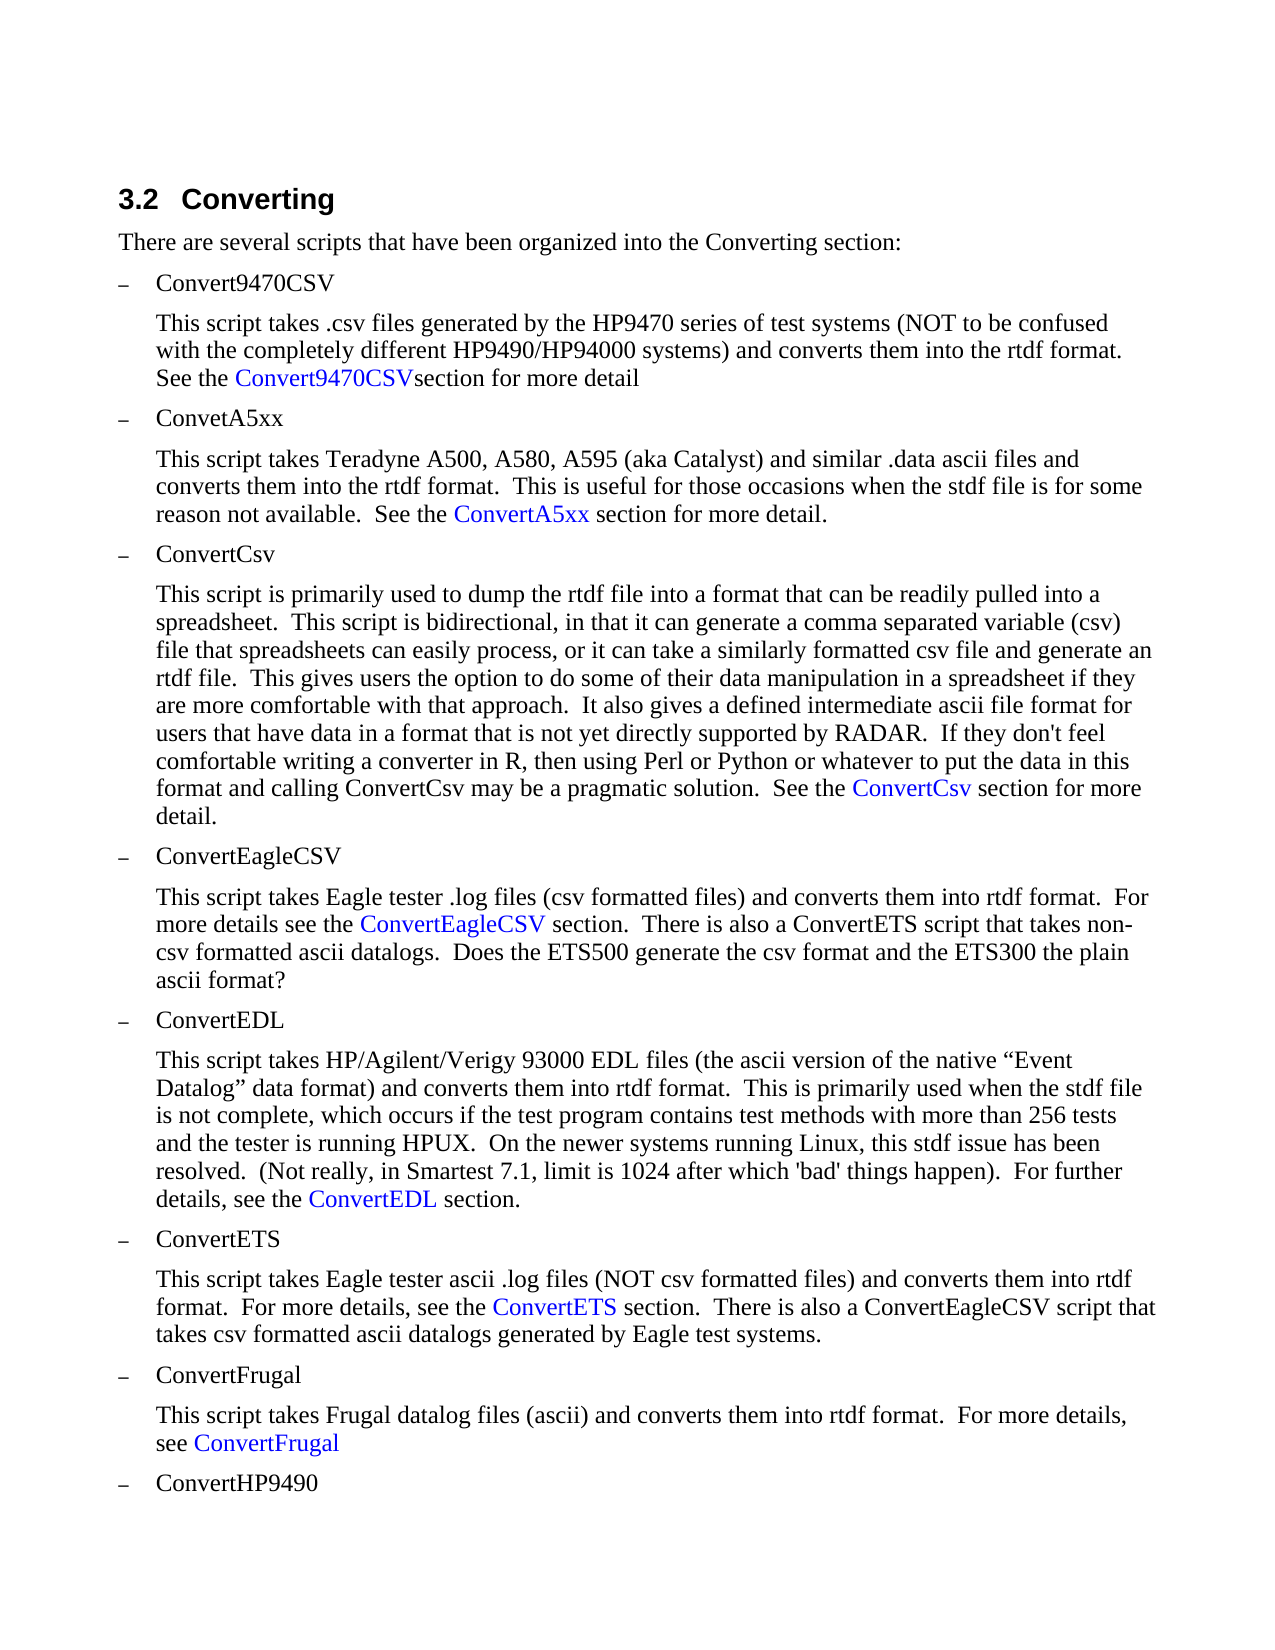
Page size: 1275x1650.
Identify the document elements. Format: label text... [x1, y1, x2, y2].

list ConvertCsv [118, 540, 1157, 568]
list ConvertETS [118, 1225, 1157, 1253]
list This script takes .csv files generated by the HP9470 series of test systems (NOT to be confused with the completely different HP9490/HP94000 systems) and converts them into the rtdf format. See the Convert9470CSVsection for more detail [118, 309, 1157, 392]
list This script takes Teradyne A500, A580, A595 (aka Catalyst) and similar .data ascii files and converts them into the rtdf format. This is useful for those occasions when the stdf file is for some reason not available. See the ConvertA5xx section for more detail. [118, 445, 1157, 528]
list This script takes Frugal datalog files (ascii) and converts them into rtdf format. For more details, see ConvertFrugal [118, 1401, 1157, 1456]
list ConvertEagleCSV [118, 842, 1157, 870]
subtitle Converting [118, 183, 1157, 216]
list This script is primarily used to dump the rtdf file into a format that can be readily pulled into a spreadsheet. This script is bidirectional, in that it can generate a comma separated variable (csv) file that spreadsheets can easily process, or it can take a similarly formatted csv file and generate an rtdf file. This gives users the option to do some of their data manipulation in a spreadsheet if they are more comfortable with that approach. It also gives a defined intermediate ascii file format for users that have data in a format that is not yet directly supported by RADAR. If they don't feel comfortable writing a converter in R, then using Perl or Python or whatever to put the data in this format and calling ConvertCsv may be a pragmatic solution. See the ConvertCsv section for more detail. [118, 581, 1157, 830]
list ConvertFrugal [118, 1361, 1157, 1388]
list This script takes Eagle tester ascii .log files (NOT csv formatted files) and converts them into rtdf format. For more details, see the ConvertETS section. There is also a ConvertEagleCSV script that takes csv formatted ascii datalogs generated by Eagle test systems. [118, 1265, 1157, 1348]
list This script takes HP/Agilent/Verigy 93000 EDL files (the ascii version of the native “Event Datalog” data format) and converts them into rtdf format. This is primarily used when the stdf file is not complete, which occurs if the test program contains test methods with more than 256 tests and the tester is running HPUX. On the newer systems running Linux, this stdf issue has been resolved. (Not really, in Smartest 7.1, limit is 1024 after which 'bad' things happen). For further details, see the ConvertEDL section. [118, 1046, 1157, 1212]
list ConvetA5xx [118, 404, 1157, 432]
list ConvertHP9490 [118, 1469, 1157, 1497]
list ConvertEDL [118, 1006, 1157, 1034]
list Convert9470CSV [118, 269, 1157, 296]
list This script takes Eagle tester .log files (csv formatted files) and converts them into rtdf format. For more details see the ConvertEagleCSV section. There is also a ConvertETS script that takes non-csv formatted ascii datalogs. Does the ETS500 generate the csv format and the ETS300 the plain ascii format? [118, 883, 1157, 993]
text There are several scripts that have been organized into the Converting section: [118, 228, 1157, 256]
